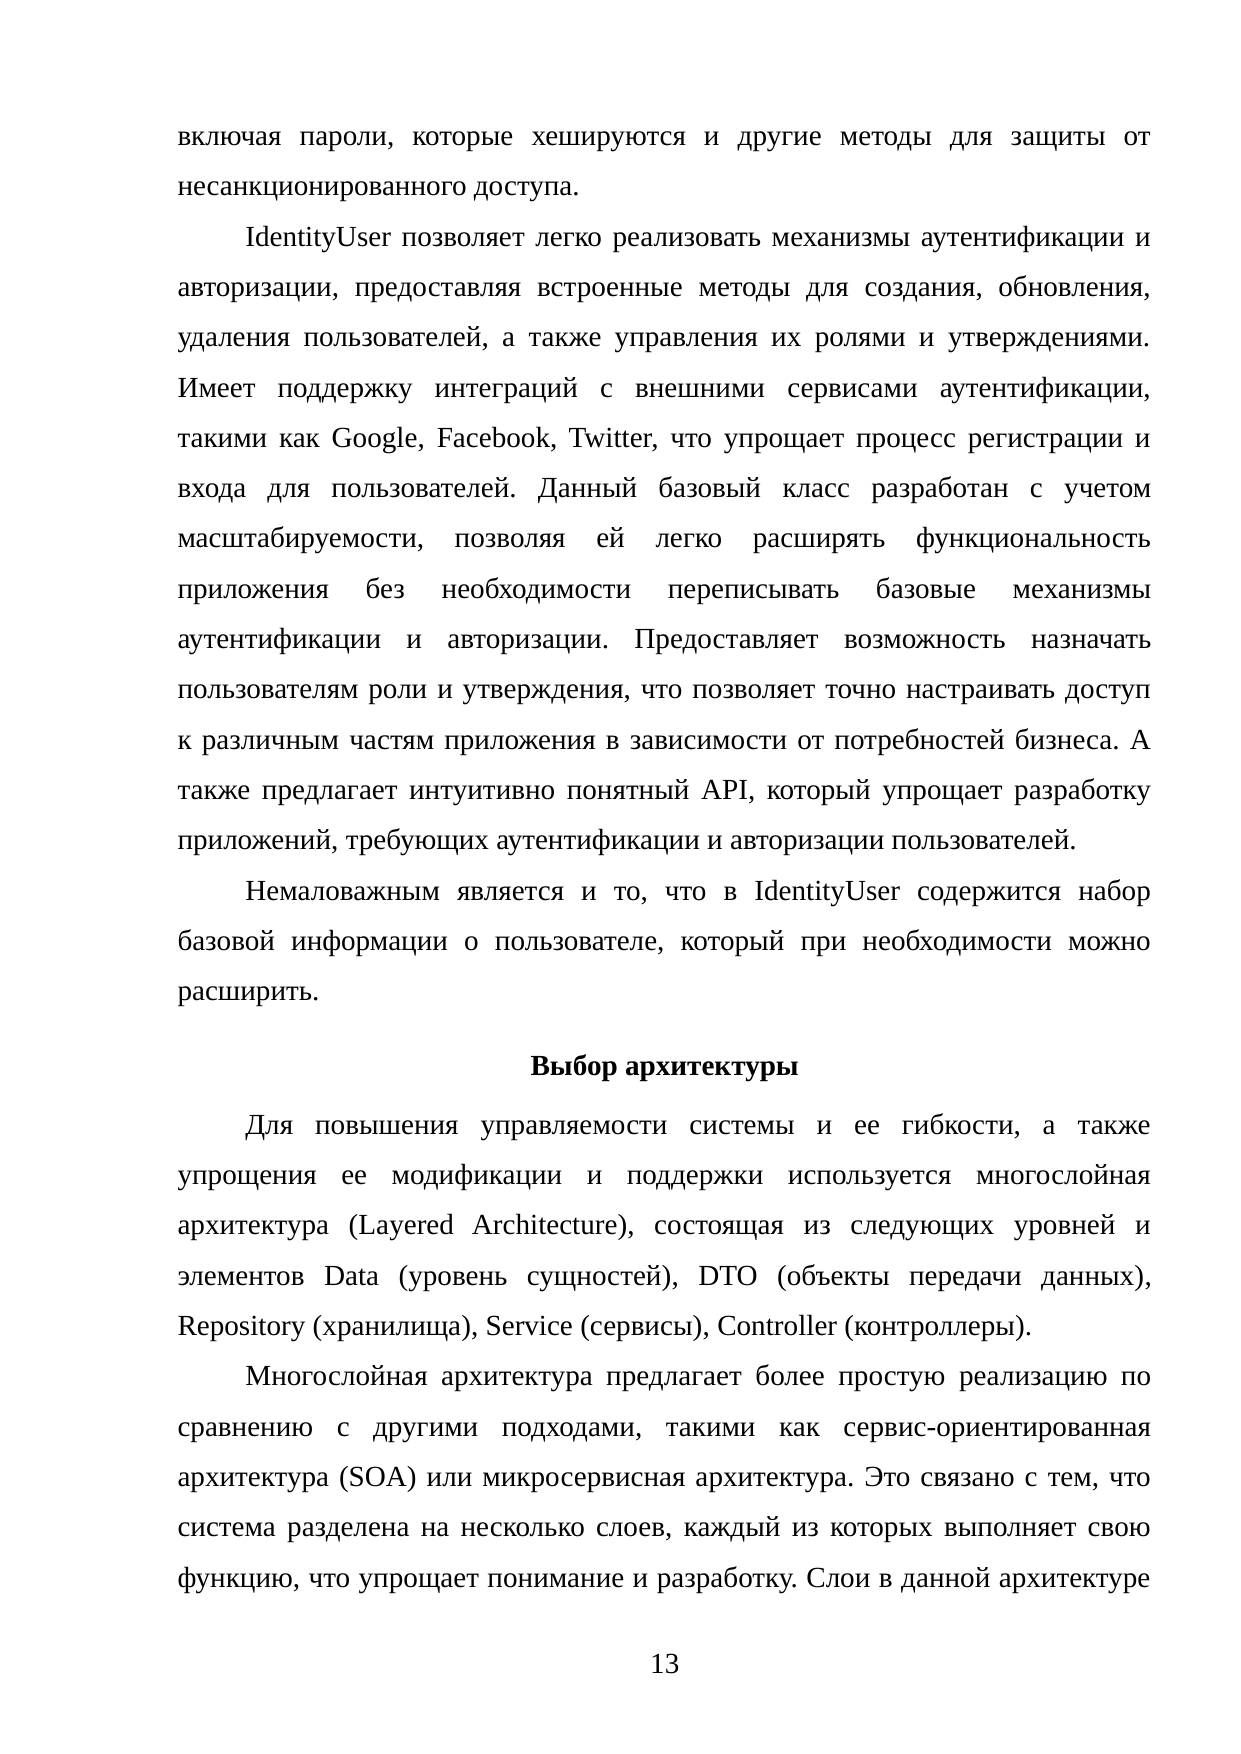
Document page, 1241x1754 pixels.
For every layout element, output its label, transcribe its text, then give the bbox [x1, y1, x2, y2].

text Для повышения управляемости системы и ее гибкости, а также упрощения ее модификации и поддержки используется многослойная архитектура (Layered Architecture), состоящая из следующих уровней и элементов Data (уровень сущностей), DTO (объекты передачи данных), Repository (хранилища), Service (сервисы), Controller (контроллеры). [177, 1107, 1152, 1342]
text включая пароли, которые хешируются и другие методы для защиты от несанкционированного доступа. [177, 118, 1152, 202]
subtitle Выбор архитектуры [177, 1048, 1152, 1082]
text Многослойная архитектура предлагает более простую реализацию по сравнению с другими подходами, такими как сервис-ориентированная архитектура (SOA) или микросервисная архитектура. Это связано с тем, что система разделена на несколько слоев, каждый из которых выполняет свою функцию, что упрощает понимание и разработку. Слои в данной архитектуре [177, 1358, 1152, 1593]
text Немаловажным является и то, что в IdentityUser содержится набор базовой информации о пользователе, который при необходимости можно расширить. [177, 873, 1152, 1007]
text IdentityUser позволяет легко реализовать механизмы аутентификации и авторизации, предоставляя встроенные методы для создания, обновления, удаления пользователей, а также управления их ролями и утверждениями. Имеет поддержку интеграций с внешними сервисами аутентификации, такими как Google, Facebook, Twitter, что упрощает процесс регистрации и входа для пользователей. Данный базовый класс разработан с учетом масштабируемости, позволяя ей легко расширять функциональность приложения без необходимости переписывать базовые механизмы аутентификации и авторизации. Предоставляет возможность назначать пользователям роли и утверждения, что позволяет точно настраивать доступ к различным частям приложения в зависимости от потребностей бизнеса. А также предлагает интуитивно понятный API, который упрощает разработку приложений, требующих аутентификации и авторизации пользователей. [177, 219, 1152, 856]
